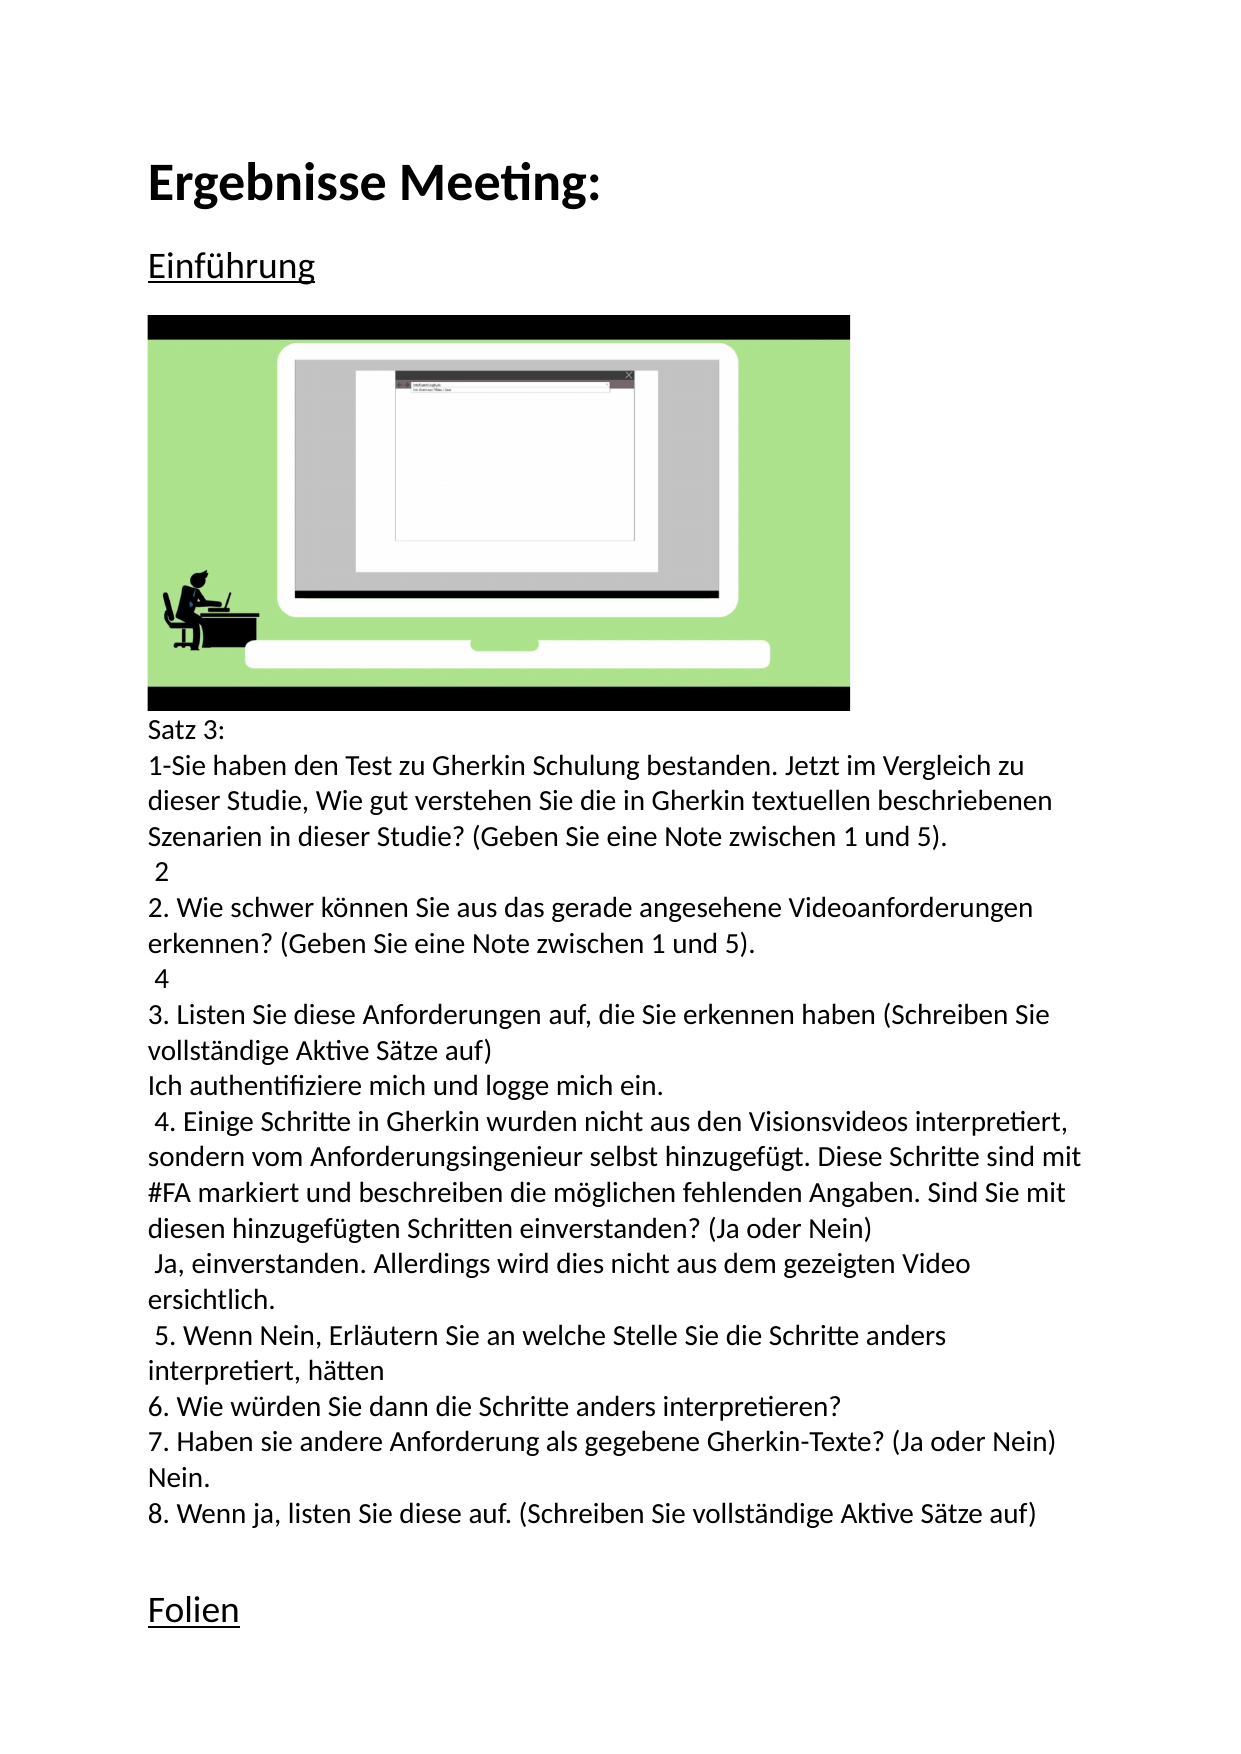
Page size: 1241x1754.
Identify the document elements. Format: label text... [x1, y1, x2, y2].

text 5. Wenn Nein, Erläutern Sie an welche Stelle Sie die Schritte anders interpretiert, hätten [148, 1317, 1093, 1388]
text 4 [148, 960, 1093, 996]
subtitle Einführung [148, 242, 1093, 288]
text Ich authentifiziere mich und logge mich ein. [148, 1067, 1093, 1103]
text 2 [148, 853, 1093, 889]
text 7. Haben sie andere Anforderung als gegebene Gherkin-Texte? (Ja oder Nein) Nein. [148, 1423, 1093, 1495]
subtitle Folien [148, 1586, 1093, 1632]
text Satz 3: [148, 711, 1093, 747]
text 1-Sie haben den Test zu Gherkin Schulung bestanden. Jetzt im Vergleich zu dieser Studie, Wie gut verstehen Sie die in Gherkin textuellen beschriebenen Szenarien in dieser Studie? (Geben Sie eine Note zwischen 1 und 5). [148, 747, 1093, 853]
text 3. Listen Sie diese Anforderungen auf, die Sie erkennen haben (Schreiben Sie vollständige Aktive Sätze auf) [148, 996, 1093, 1067]
text 6. Wie würden Sie dann die Schritte anders interpretieren? [148, 1388, 1093, 1423]
text Ja, einverstanden. Allerdings wird dies nicht aus dem gezeigten Video ersichtlich. [148, 1245, 1093, 1317]
text 2. Wie schwer können Sie aus das gerade angesehene Videoanforderungen erkennen? (Geben Sie eine Note zwischen 1 und 5). [148, 889, 1093, 960]
subtitle Ergebnisse Meeting: [148, 148, 1093, 214]
text 8. Wenn ja, listen Sie diese auf. (Schreiben Sie vollständige Aktive Sätze auf) [148, 1495, 1093, 1530]
text 4. Einige Schritte in Gherkin wurden nicht aus den Visionsvideos interpretiert, sondern vom Anforderungsingenieur selbst hinzugefügt. Diese Schritte sind mit #FA markiert und beschreiben die möglichen fehlenden Angaben. Sind Sie mit diesen hinzugefügten Schritten einverstanden? (Ja oder Nein) [148, 1103, 1093, 1245]
